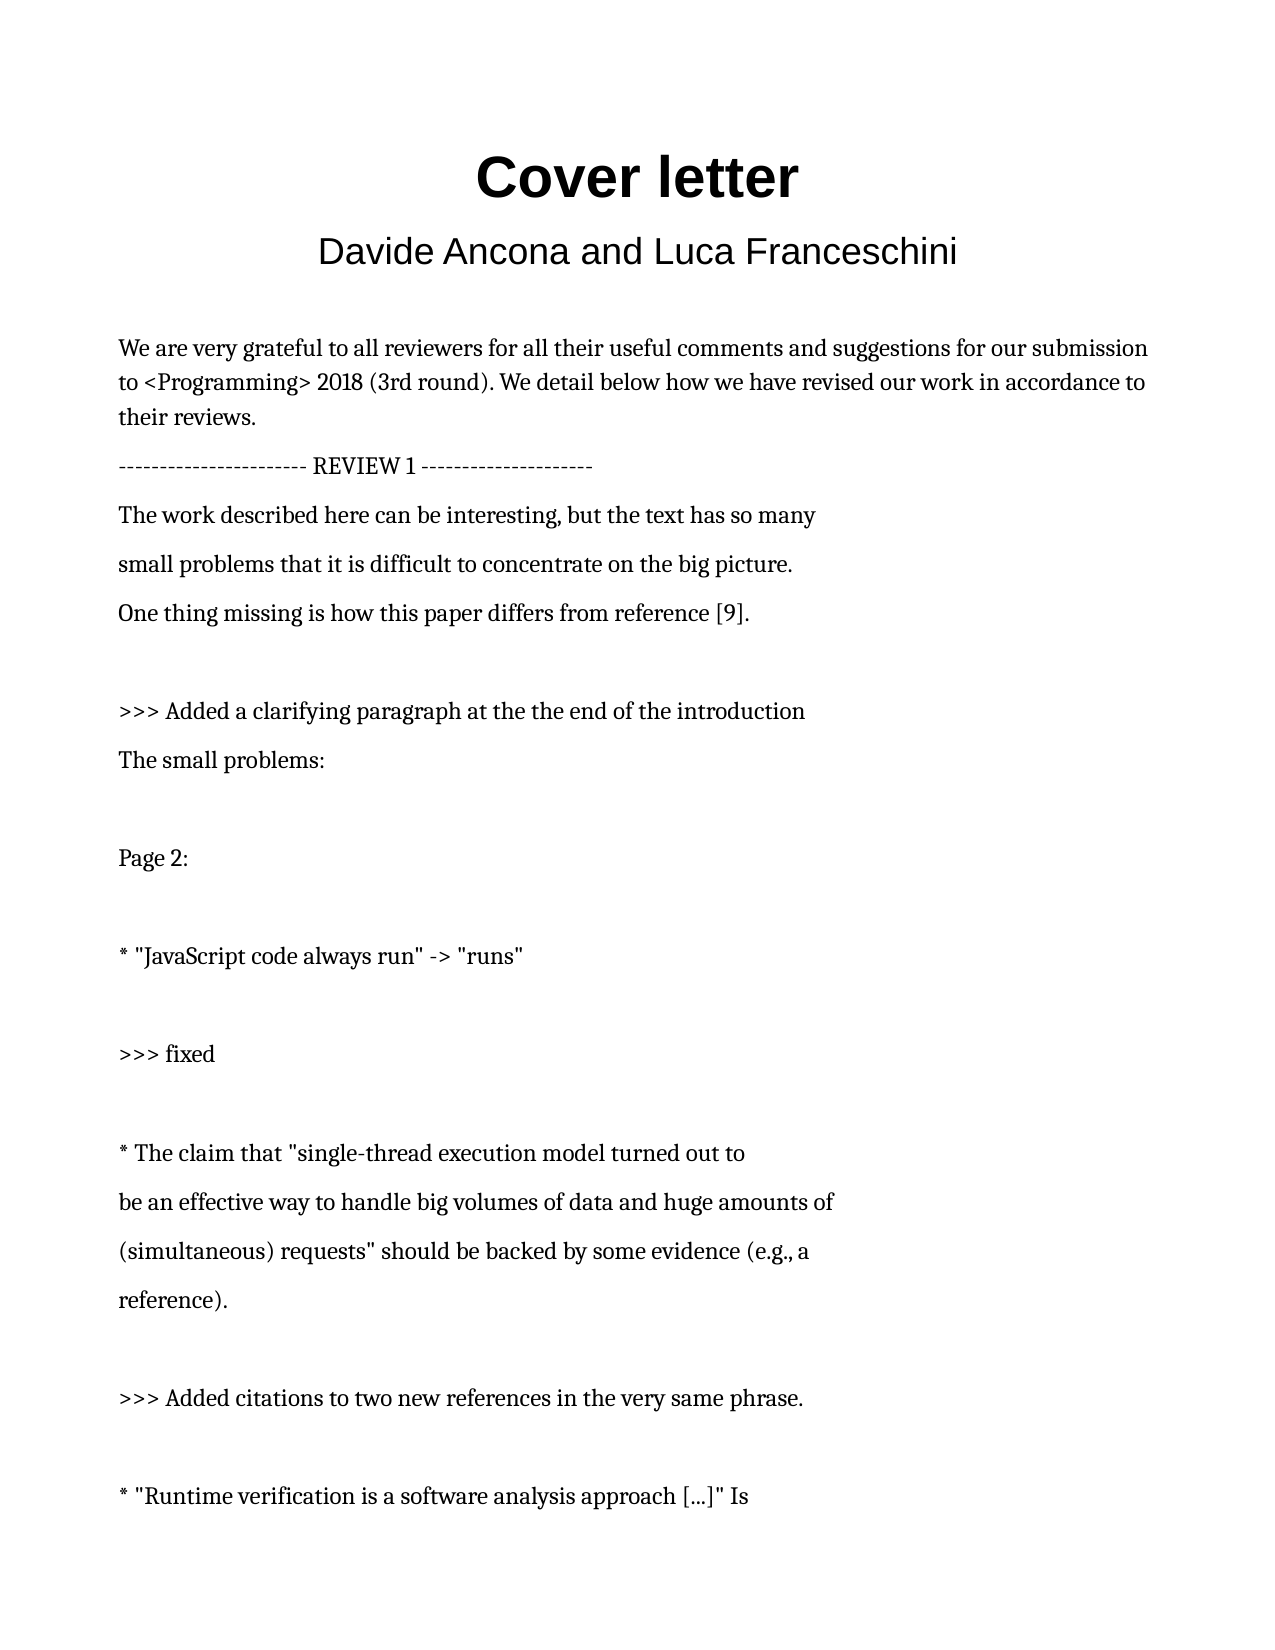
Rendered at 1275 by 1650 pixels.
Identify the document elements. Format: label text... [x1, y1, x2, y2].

text Page 2: [118, 844, 1157, 873]
text ----------------------- REVIEW 1 --------------------- [118, 452, 1157, 480]
text small problems that it is difficult to concentrate on the big picture. [118, 550, 1157, 578]
text One thing missing is how this paper differs from reference [9]. [118, 599, 1157, 628]
text >>> fixed [118, 1040, 1157, 1069]
title Cover letter [118, 143, 1157, 210]
text The work described here can be interesting, but the text has so many [118, 501, 1157, 529]
text reference). [118, 1286, 1157, 1314]
text (simultaneous) requests" should be backed by some evidence (e.g., a [118, 1237, 1157, 1265]
text * "Runtime verification is a software analysis approach [...]" Is [118, 1482, 1157, 1511]
text * "JavaScript code always run" -> "runs" [118, 942, 1157, 971]
text The small problems: [118, 746, 1157, 775]
text >>> Added a clarifying paragraph at the the end of the introduction [118, 697, 1157, 726]
text >>> Added citations to two new references in the very same phrase. [118, 1384, 1157, 1413]
subtitle Davide Ancona and Luca Franceschini [118, 229, 1157, 272]
text be an effective way to handle big volumes of data and huge amounts of [118, 1188, 1157, 1216]
text * The claim that "single-thread execution model turned out to [118, 1138, 1157, 1167]
text We are very grateful to all reviewers for all their useful comments and suggestions for our submission to <Programming> 2018 (3rd round). We detail below how we have revised our work in accordance to their reviews. [118, 334, 1157, 431]
